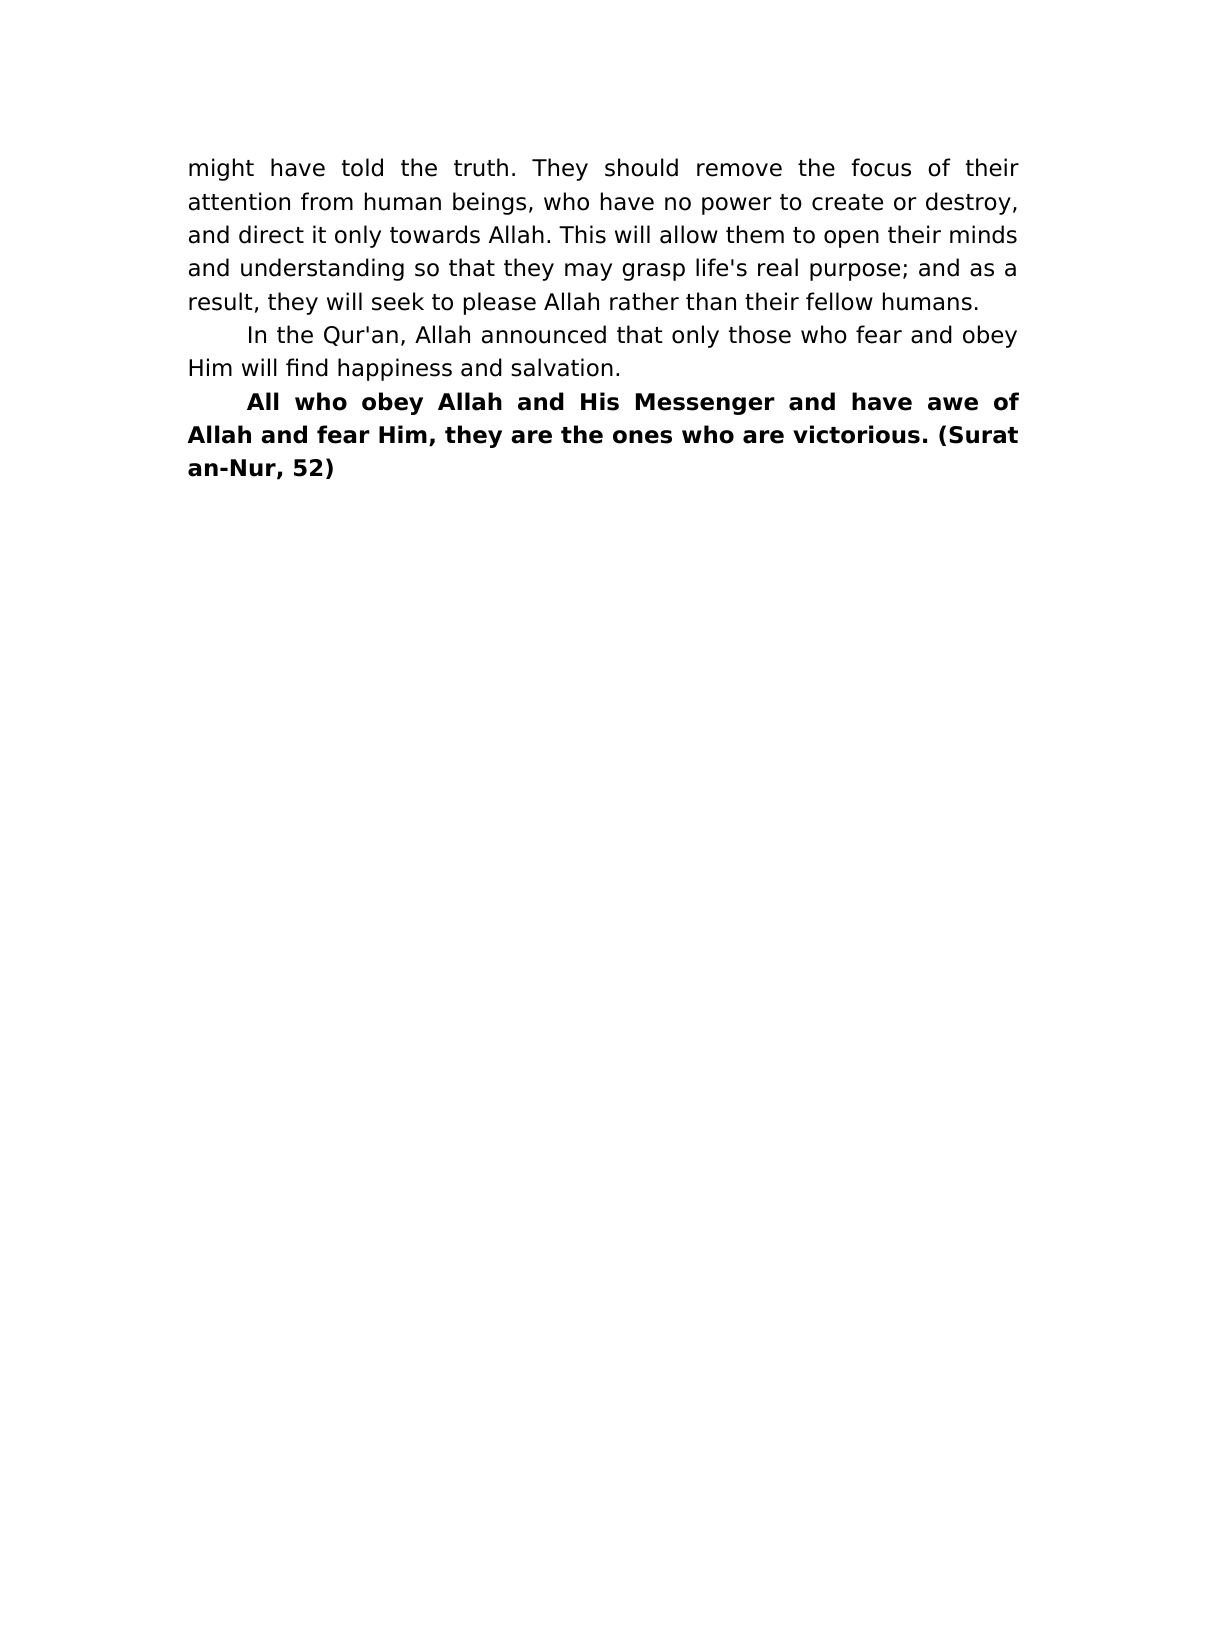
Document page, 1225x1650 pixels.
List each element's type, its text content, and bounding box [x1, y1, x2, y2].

text All who obey Allah and His Messenger and have awe of Allah and fear Him, they are the ones who are victorious. (Surat an-Nur, 52) [187, 383, 1020, 483]
text In the Qur'an, Allah announced that only those who fear and obey Him will find happiness and salvation. [187, 317, 1020, 383]
text might have told the truth. They should remove the focus of their attention from human beings, who have no power to create or destroy, and direct it only towards Allah. This will allow them to open their minds and understanding so that they may grasp life's real purpose; and as a result, they will seek to please Allah rather than their fellow humans. [187, 150, 1020, 317]
